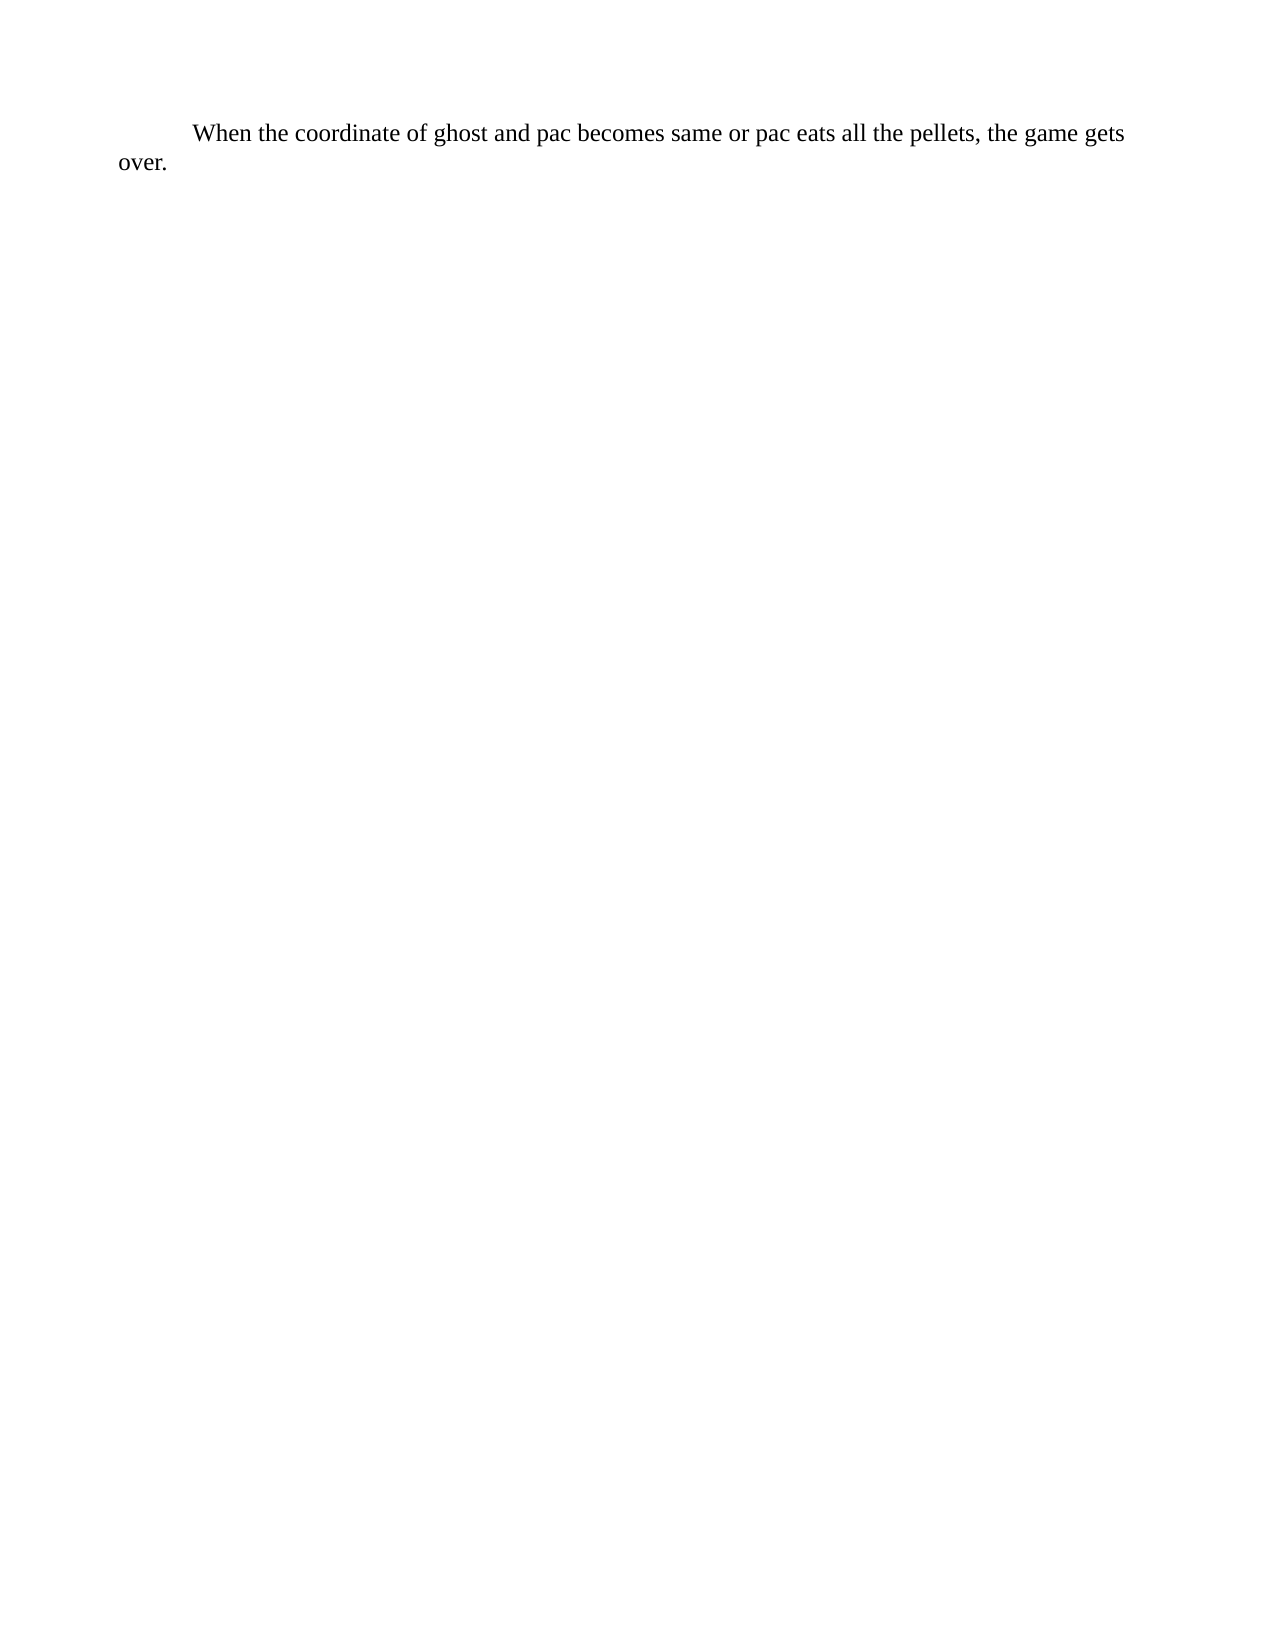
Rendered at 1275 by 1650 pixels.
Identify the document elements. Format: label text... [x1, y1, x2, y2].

text When the coordinate of ghost and pac becomes same or pac eats all the pellets, the game gets over. [118, 118, 1157, 176]
